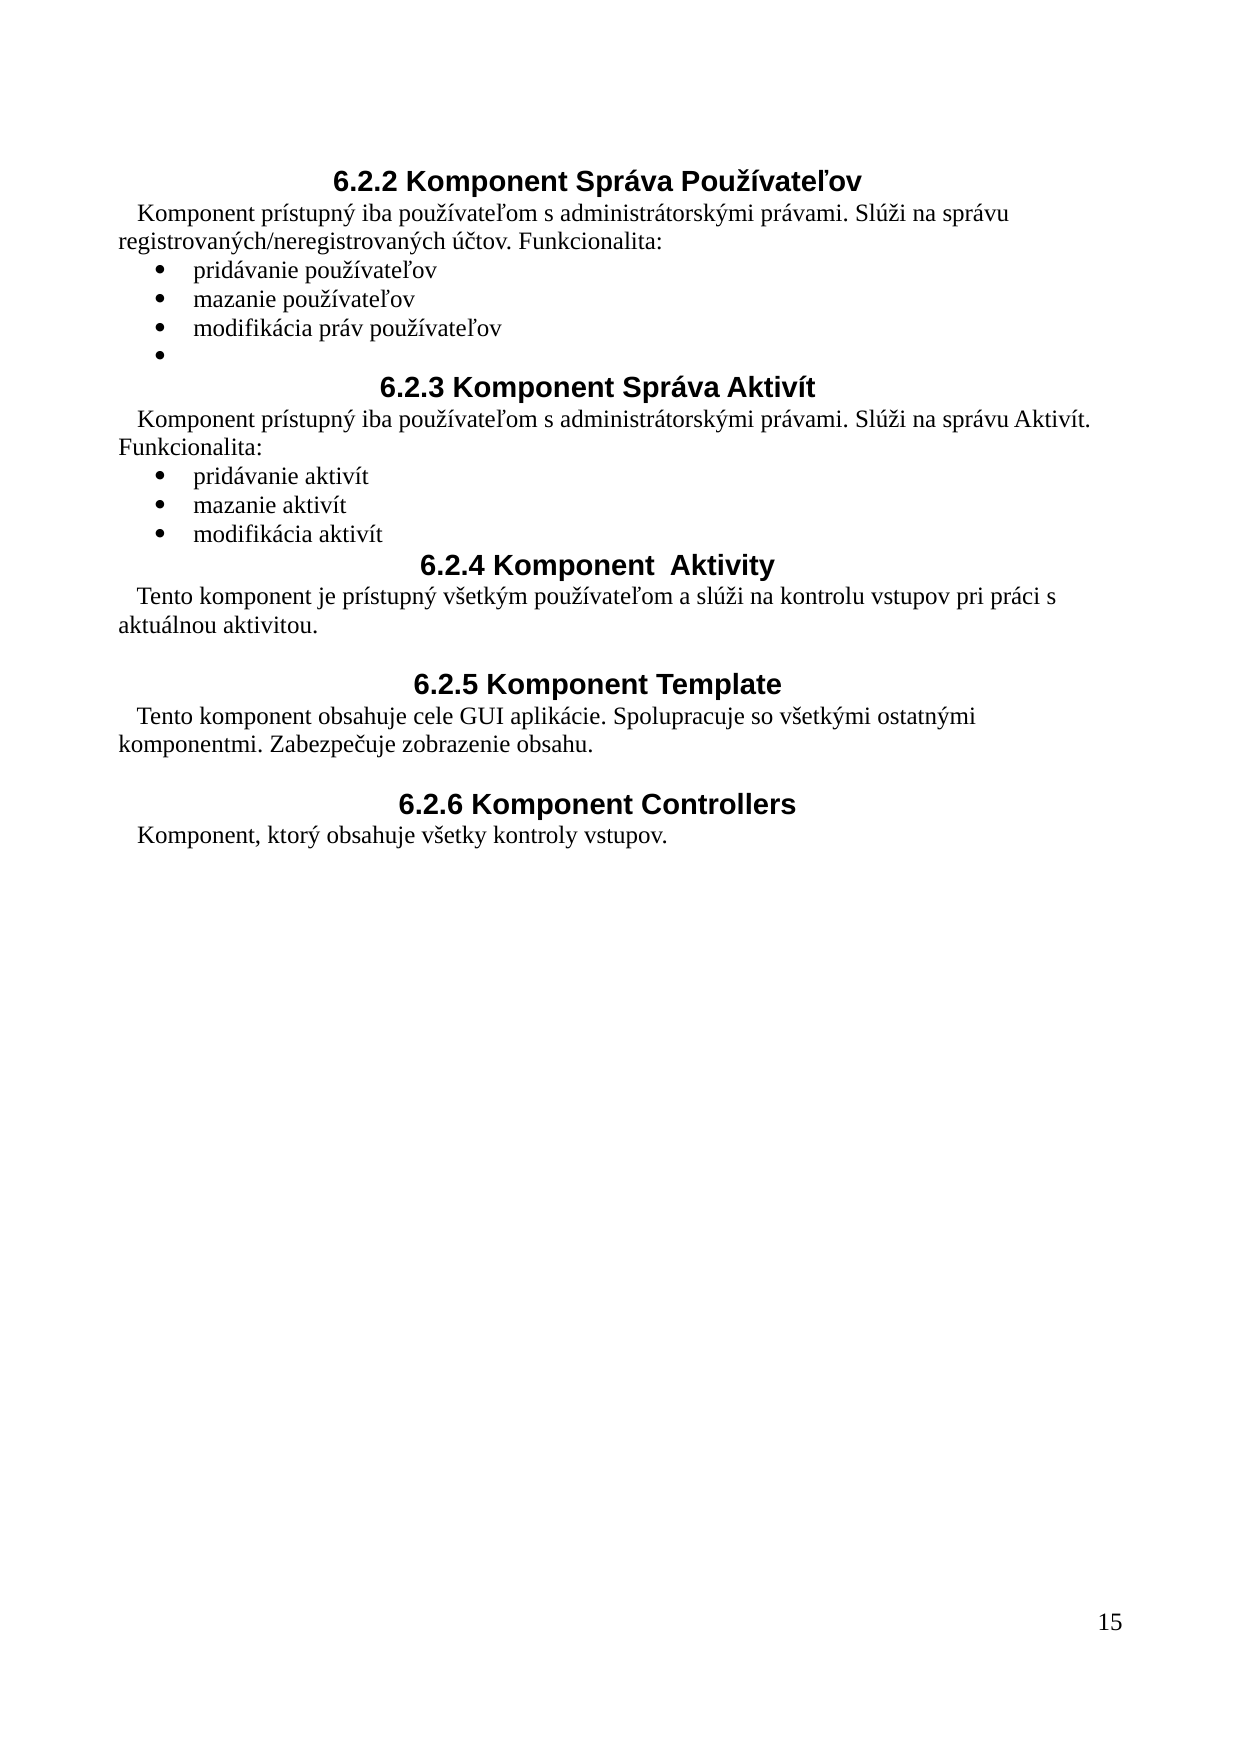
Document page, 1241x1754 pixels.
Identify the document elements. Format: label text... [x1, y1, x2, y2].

text komponentmi. Zabezpečuje zobrazenie obsahu. [118, 729, 1122, 758]
text Komponent, ktorý obsahuje všetky kontroly vstupov. [118, 821, 1122, 849]
text Komponent prístupný iba používateľom s administrátorskými právami. Slúži na správu Aktivít. Funkcionalita: [118, 404, 1122, 461]
list pridávanie používateľov [156, 255, 1122, 284]
subtitle 6.2.5 Komponent Template [73, 667, 1122, 701]
list mazanie používateľov [156, 284, 1122, 313]
list mazanie aktivít [156, 490, 1122, 519]
subtitle 6.2.4 Komponent Aktivity [73, 547, 1122, 581]
text Tento komponent obsahuje cele GUI aplikácie. Spolupracuje so všetkými ostatnými [118, 701, 1122, 729]
subtitle 6.2.6 Komponent Controllers [73, 787, 1122, 821]
list modifikácia aktivít [156, 519, 1122, 547]
list pridávanie aktivít [156, 461, 1122, 490]
subtitle 6.2.2 Komponent Správa Používateľov [73, 164, 1122, 198]
subtitle 6.2.3 Komponent Správa Aktivít [73, 370, 1122, 404]
text Tento komponent je prístupný všetkým používateľom a slúži na kontrolu vstupov pri práci s aktuálnou aktivitou. [118, 581, 1122, 638]
text Komponent prístupný iba používateľom s administrátorskými právami. Slúži na správu registrovaných/neregistrovaných účtov. Funkcionalita: [118, 198, 1122, 255]
list modifikácia práv používateľov [156, 313, 1122, 341]
